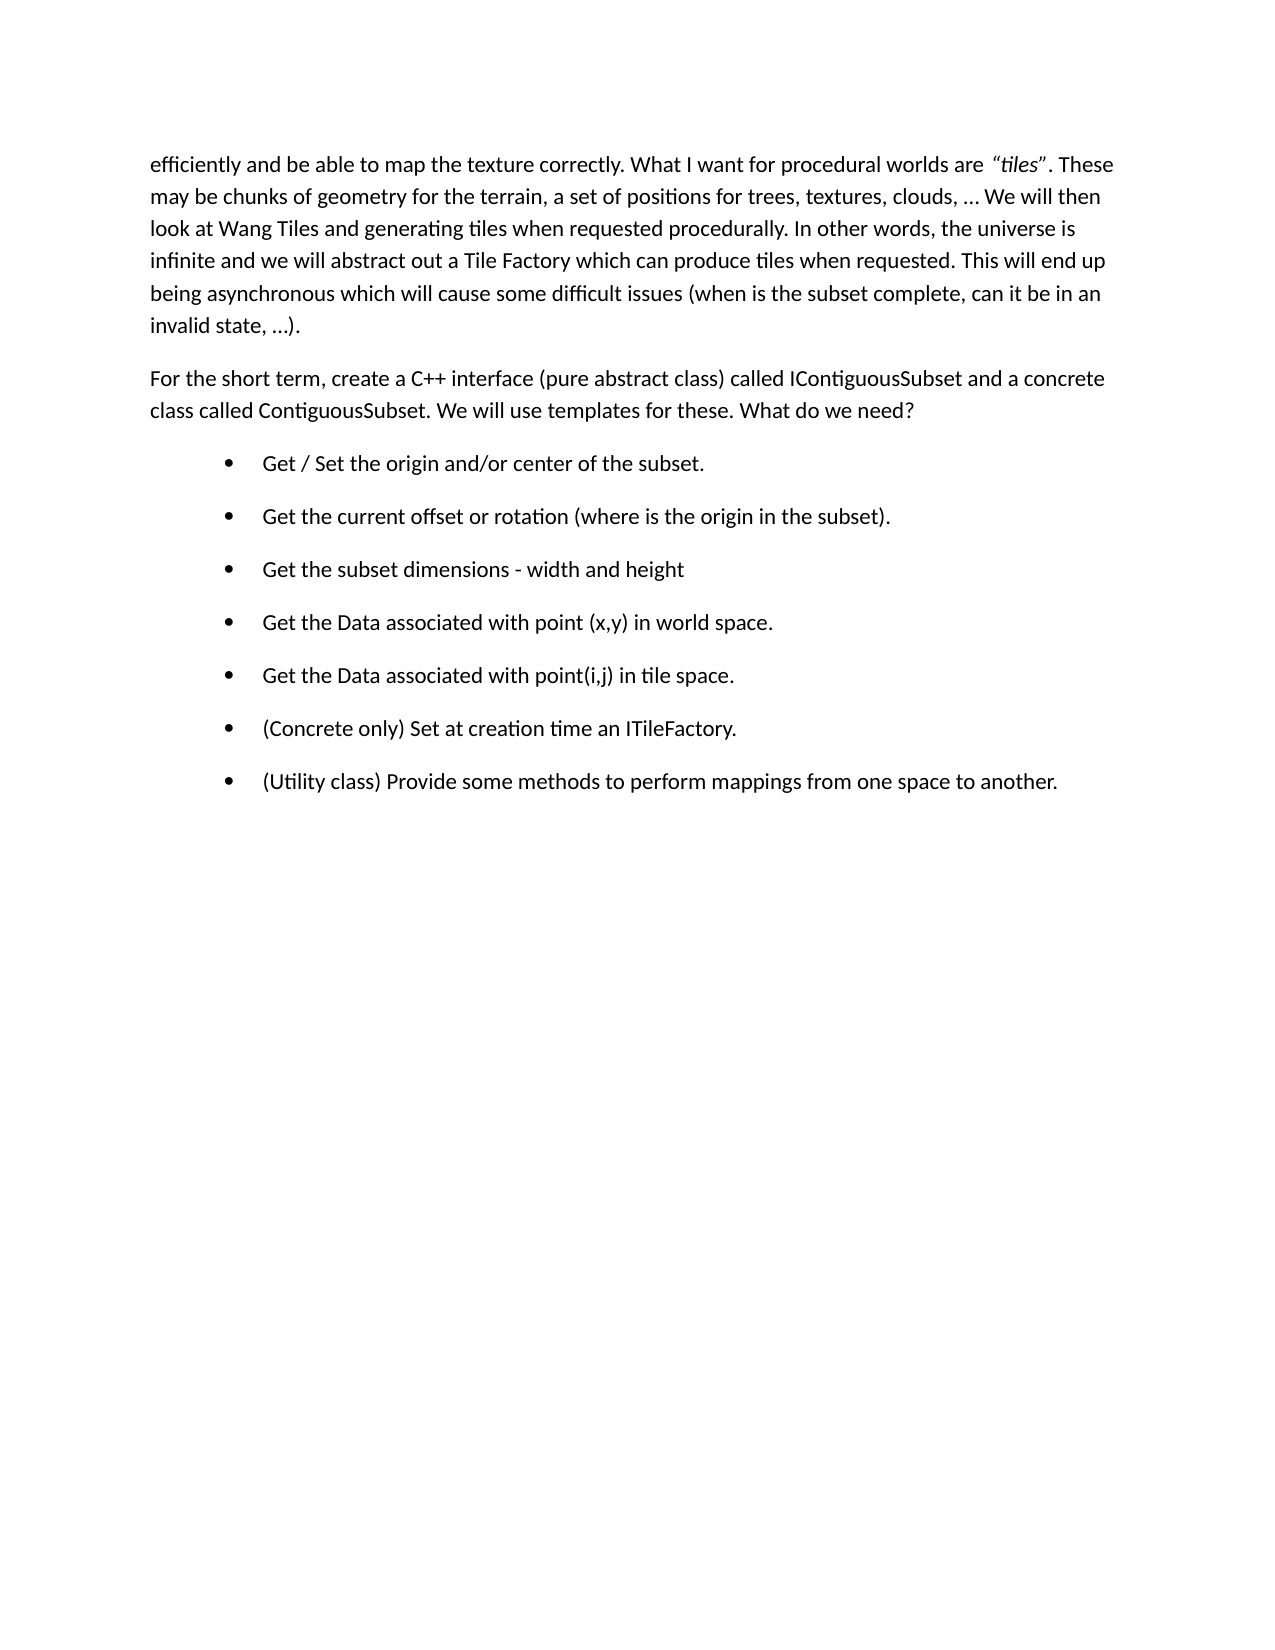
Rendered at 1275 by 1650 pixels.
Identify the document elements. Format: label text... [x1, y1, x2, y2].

list (Concrete only) Set at creation time an ITileFactory. [225, 714, 1125, 742]
list Get the current offset or rotation (where is the origin in the subset). [225, 502, 1125, 530]
list Get the subset dimensions - width and height [225, 555, 1125, 583]
list Get / Set the origin and/or center of the subset. [225, 449, 1125, 477]
text efficiently and be able to map the texture correctly. What I want for procedural worlds are “tiles”. These may be chunks of geometry for the terrain, a set of positions for trees, textures, clouds, … We will then look at Wang Tiles and generating tiles when requested procedurally. In other words, the universe is infinite and we will abstract out a Tile Factory which can produce tiles when requested. This will end up being asynchronous which will cause some difficult issues (when is the subset complete, can it be in an invalid state, …). [150, 150, 1125, 339]
list Get the Data associated with point (x,y) in world space. [225, 608, 1125, 636]
list Get the Data associated with point(i,j) in tile space. [225, 661, 1125, 689]
text For the short term, create a C++ interface (pure abstract class) called IContiguousSubset and a concrete class called ContiguousSubset. We will use templates for these. What do we need? [150, 364, 1125, 424]
list (Utility class) Provide some methods to perform mappings from one space to another. [225, 767, 1125, 795]
